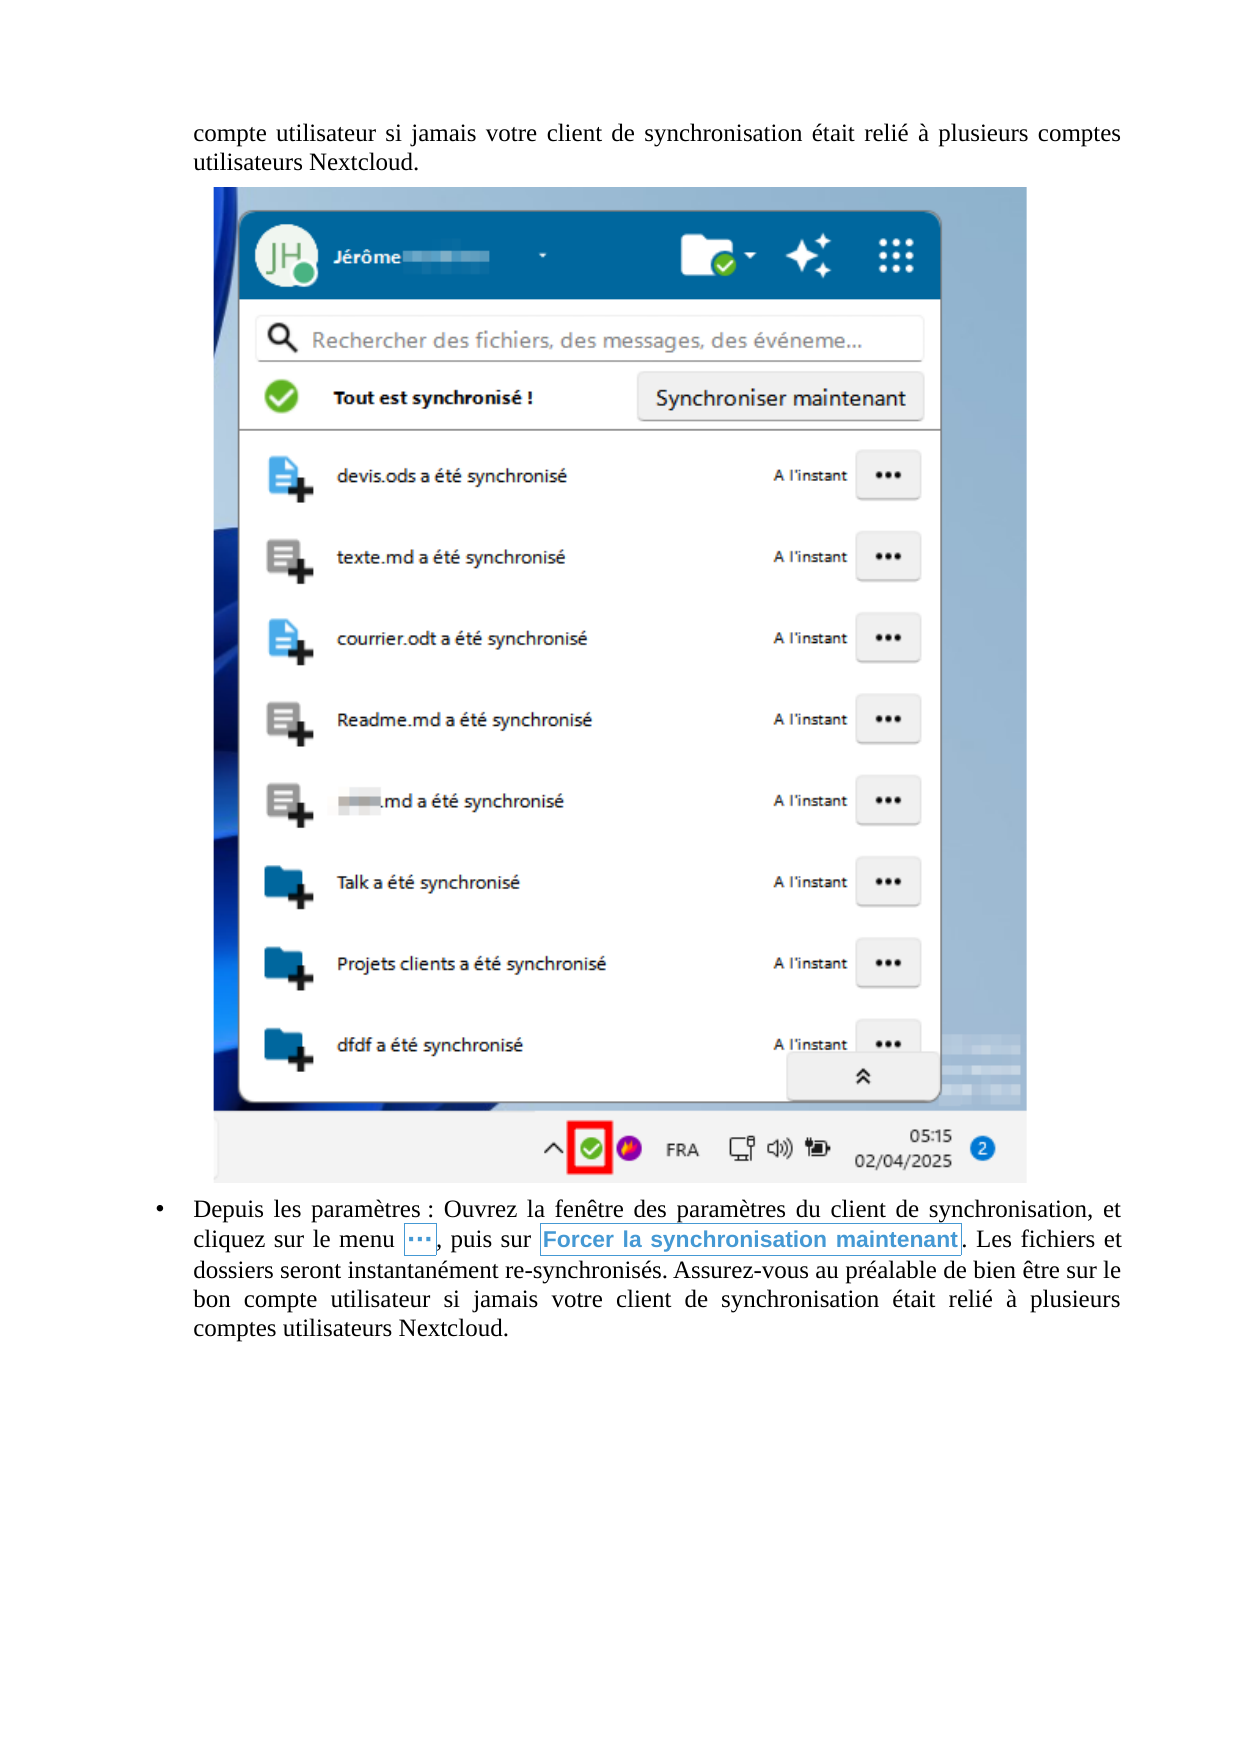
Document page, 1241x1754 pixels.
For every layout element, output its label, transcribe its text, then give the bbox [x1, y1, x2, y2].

picture [213, 187, 1027, 1183]
list Depuis les paramètres : Ouvrez la fenêtre des paramètres du client de synchronisation, et cliquez sur le menu ⋅⋅⋅, puis sur Forcer la synchronisation maintenant. Les fichiers et dossiers seront instantanément re-synchronisés. Assurez-vous au préalable de bien être sur le bon compte utilisateur si jamais votre client de synchronisation était relié à plusieurs comptes utilisateurs Nextcloud. [156, 1194, 1122, 1341]
list compte utilisateur si jamais votre client de synchronisation était relié à plusieurs comptes utilisateurs Nextcloud. [156, 118, 1122, 176]
